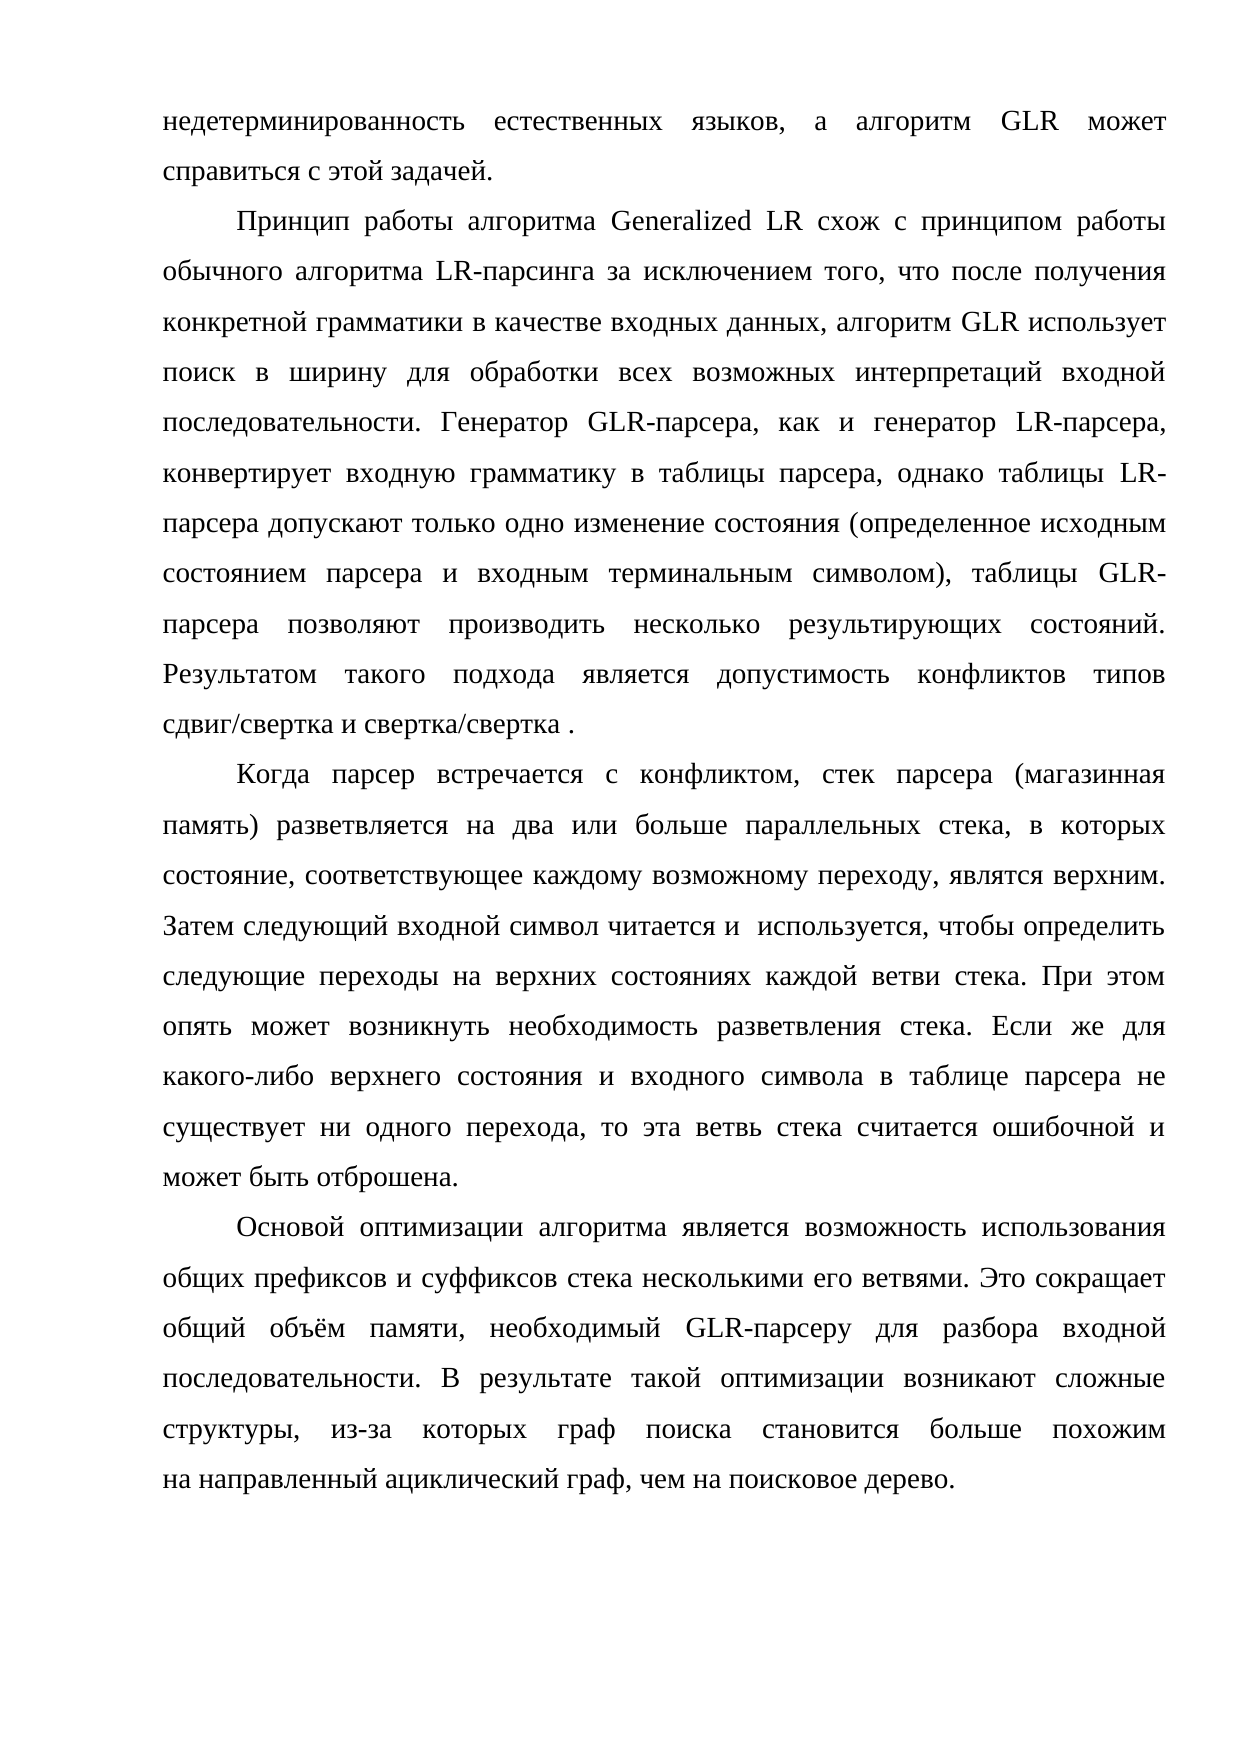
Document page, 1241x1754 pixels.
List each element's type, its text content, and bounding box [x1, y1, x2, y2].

text Принцип работы алгоритма Generalized LR схож с принципом работы обычного алгоритма LR-парсинга за исключением того, что после получения конкретной грамматики в качестве входных данных, алгоритм GLR использует поиск в ширину для обработки всех возможных интерпретаций входной последовательности. Генератор GLR-парсера, как и генератор LR-парсера, конвертирует входную грамматику в таблицы парсера, однако таблицы LR-парсера допускают только одно изменение состояния (определенное исходным состоянием парсера и входным терминальным символом), таблицы GLR-парсера позволяют производить несколько результирующих состояний. Результатом такого подхода является допустимость конфликтов типов сдвиг/свертка и свертка/свертка . [162, 203, 1166, 740]
text недетерминированность естественных языков, а алгоритм GLR может справиться с этой задачей. [162, 103, 1166, 186]
text Когда парсер встречается с конфликтом, стек парсера (магазинная память) разветвляется на два или больше параллельных стека, в которых состояние, соответствующее каждому возможному переходу, являтся верхним. Затем следующий входной символ читается и используется, чтобы определить следующие переходы на верхних состояниях каждой ветви стека. При этом опять может возникнуть необходимость разветвления стека. Если же для какого-либо верхнего состояния и входного символа в таблице парсера не существует ни одного перехода, то эта ветвь стека считается ошибочной и может быть отброшена. [162, 757, 1166, 1193]
text Основой оптимизации алгоритма является возможность использования общих префиксов и суффиксов стека несколькими его ветвями. Это сокращает общий объём памяти, необходимый GLR-парсеру для разбора входной последовательности. В результате такой оптимизации возникают сложные структуры, из-за которых граф поиска становится больше похожим на направленный ациклический граф, чем на поисковое дерево. [162, 1209, 1166, 1494]
